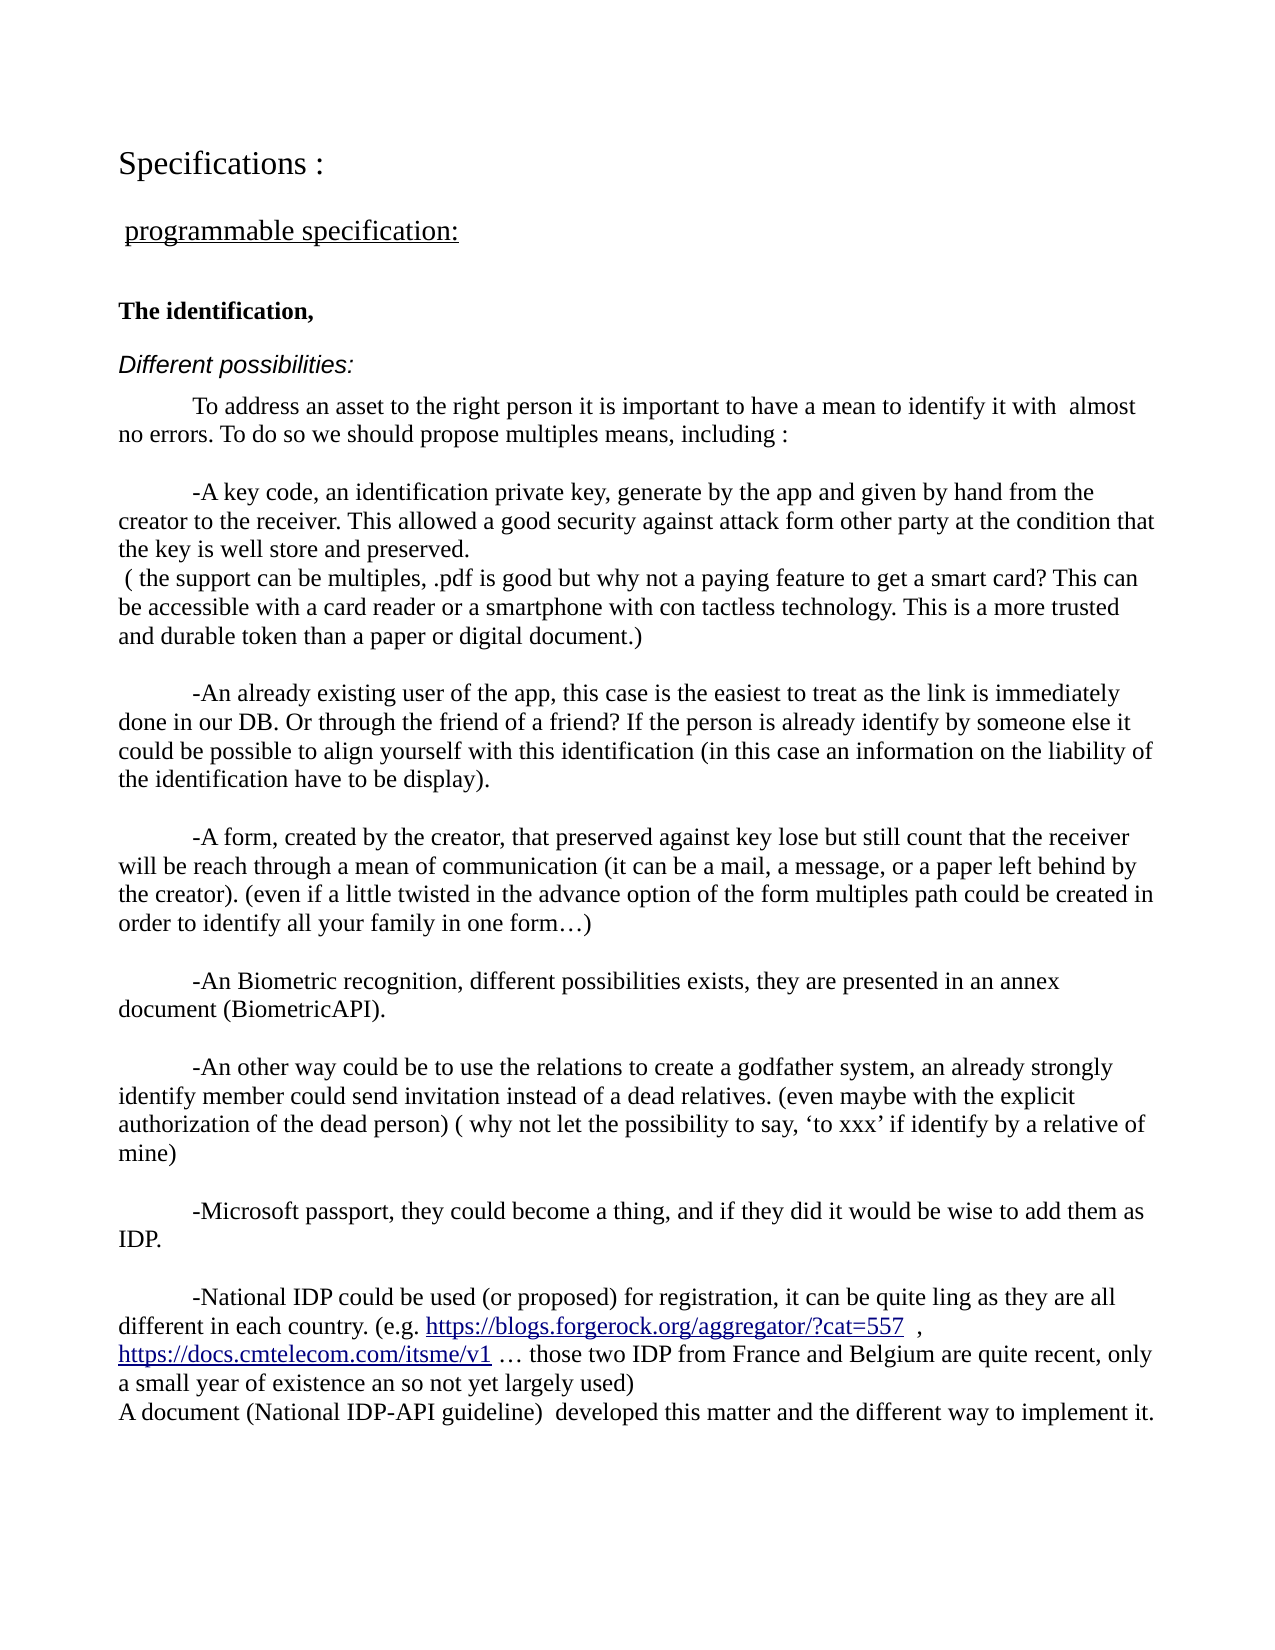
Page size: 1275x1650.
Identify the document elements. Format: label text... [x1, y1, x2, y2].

text -National IDP could be used (or proposed) for registration, it can be quite ling as they are all different in each country. (e.g. https://blogs.forgerock.org/aggregator/?cat=557 , https://docs.cmtelecom.com/itsme/v1 … those two IDP from France and Belgium are quite recent, only a small year of existence an so not yet largely used) [118, 1282, 1157, 1397]
subtitle The identification, [118, 296, 1157, 324]
text -An other way could be to use the relations to create a godfather system, an already strongly identify member could send invitation instead of a dead relatives. (even maybe with the explicit authorization of the dead person) ( why not let the possibility to say, ‘to xxx’ if identify by a relative of mine) [118, 1052, 1157, 1167]
subtitle programmable specification: [118, 213, 1157, 246]
text A document (National IDP-API guideline) developed this matter and the different way to implement it. [118, 1397, 1157, 1426]
text -A key code, an identification private key, generate by the app and given by hand from the creator to the receiver. This allowed a good security against attack form other party at the condition that the key is well store and preserved. [118, 477, 1157, 563]
text -An already existing user of the app, this case is the easiest to treat as the link is immediately done in our DB. Or through the friend of a friend? If the person is already identify by someone else it could be possible to align yourself with this identification (in this case an information on the liability of the identification have to be display). [118, 678, 1157, 793]
text To address an asset to the right person it is important to have a mean to identify it with almost no errors. To do so we should propose multiples means, including : [118, 391, 1157, 448]
text -An Biometric recognition, different possibilities exists, they are presented in an annex document (BiometricAPI). [118, 966, 1157, 1023]
text ( the support can be multiples, .pdf is good but why not a paying feature to get a smart card? This can be accessible with a card reader or a smartphone with con tactless technology. This is a more trusted and durable token than a paper or digital document.) [118, 563, 1157, 649]
subtitle Different possibilities: [118, 349, 1157, 378]
subtitle Specifications : [118, 143, 1157, 181]
text -Microsoft passport, they could become a thing, and if they did it would be wise to add them as IDP. [118, 1196, 1157, 1253]
text -A form, created by the creator, that preserved against key lose but still count that the receiver will be reach through a mean of communication (it can be a mail, a message, or a paper left behind by the creator). (even if a little twisted in the advance option of the form multiples path could be created in order to identify all your family in one form…) [118, 822, 1157, 937]
